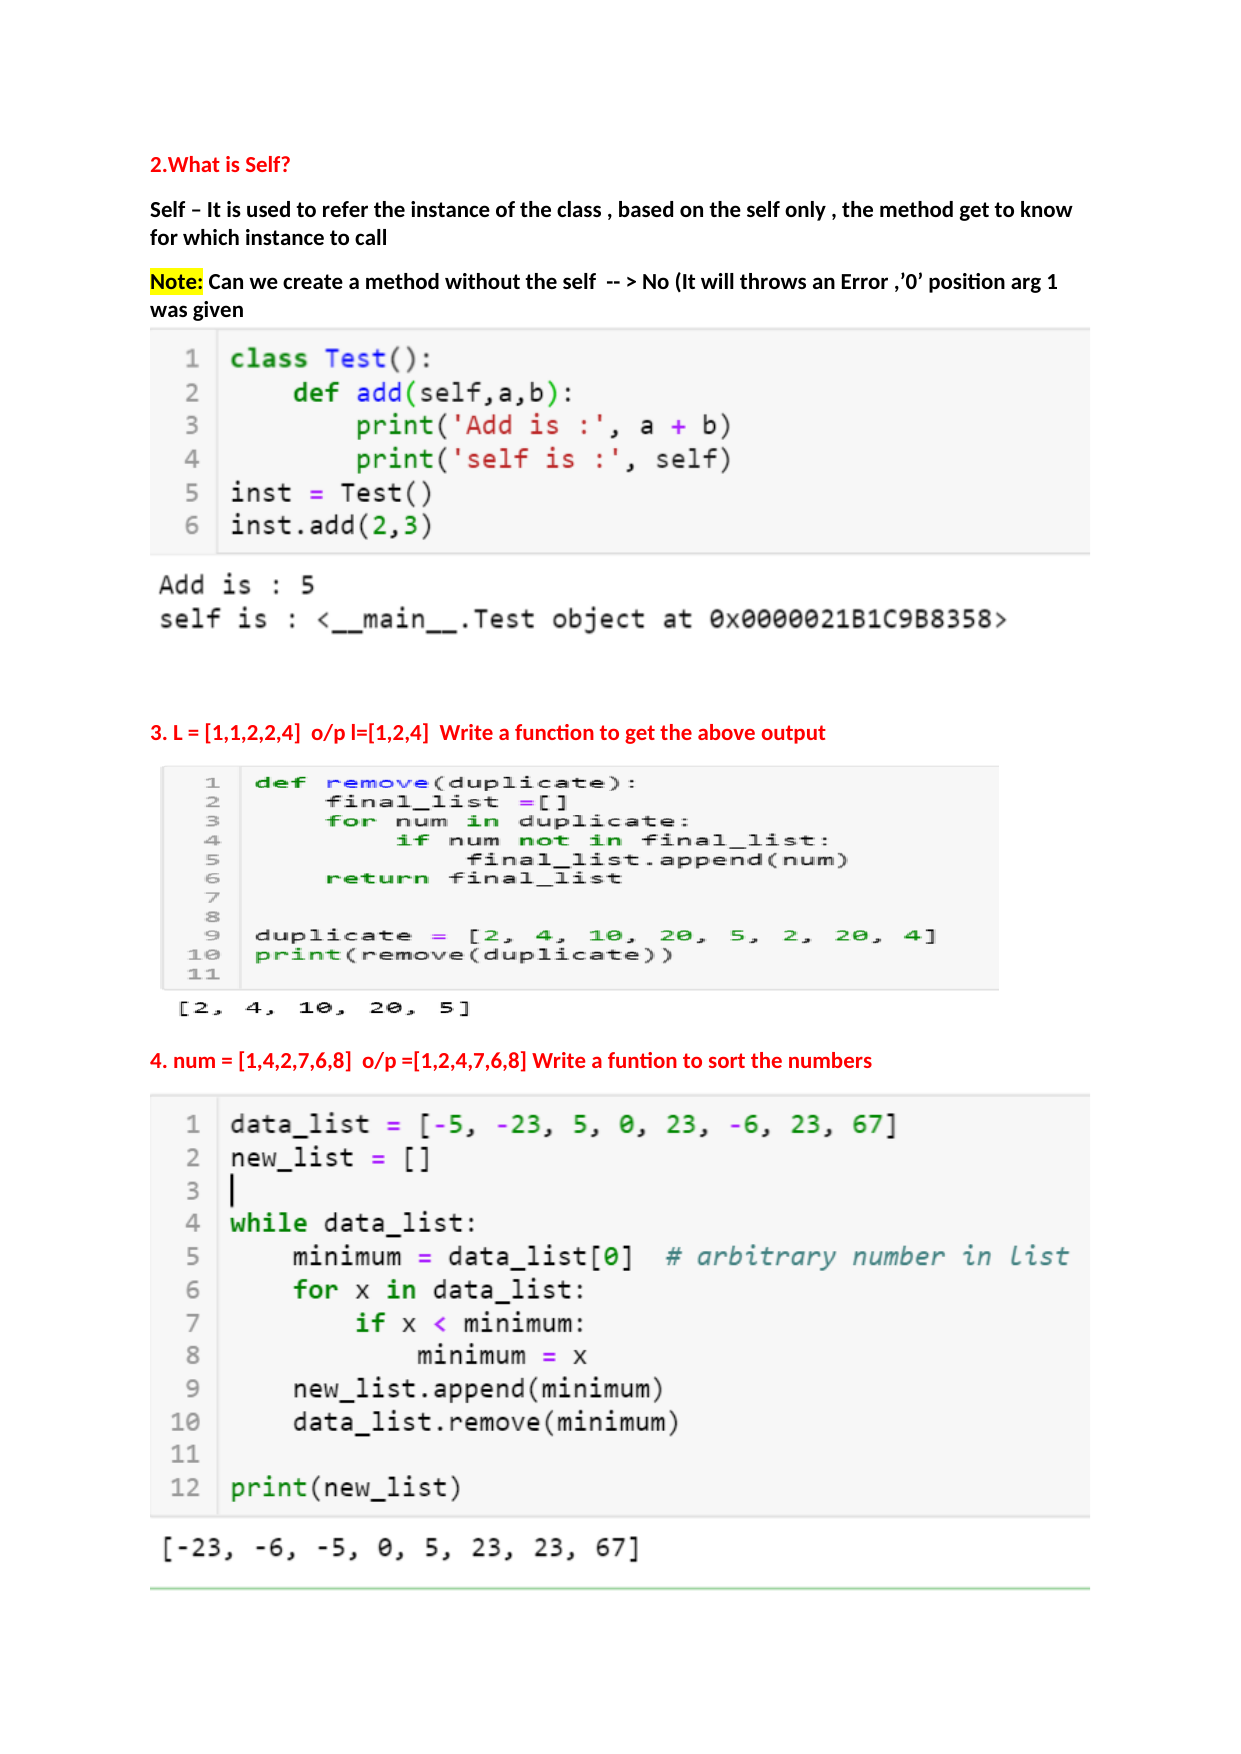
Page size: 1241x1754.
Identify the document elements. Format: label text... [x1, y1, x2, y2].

text Self – It is used to refer the instance of the class , based on the self only , the method get to know for which instance to call [150, 195, 1090, 251]
text 2.What is Self? [150, 150, 1090, 178]
text 3. L = [1,1,2,2,4] o/p l=[1,2,4] Write a function to get the above output [150, 718, 1090, 746]
text Note: Can we create a method without the self -- > No (It will throws an Error ,’0’ position arg 1 was given [150, 267, 1090, 323]
text 4. num = [1,4,2,7,6,8] o/p =[1,2,4,7,6,8] Write a funtion to sort the numbers [150, 1046, 1090, 1074]
